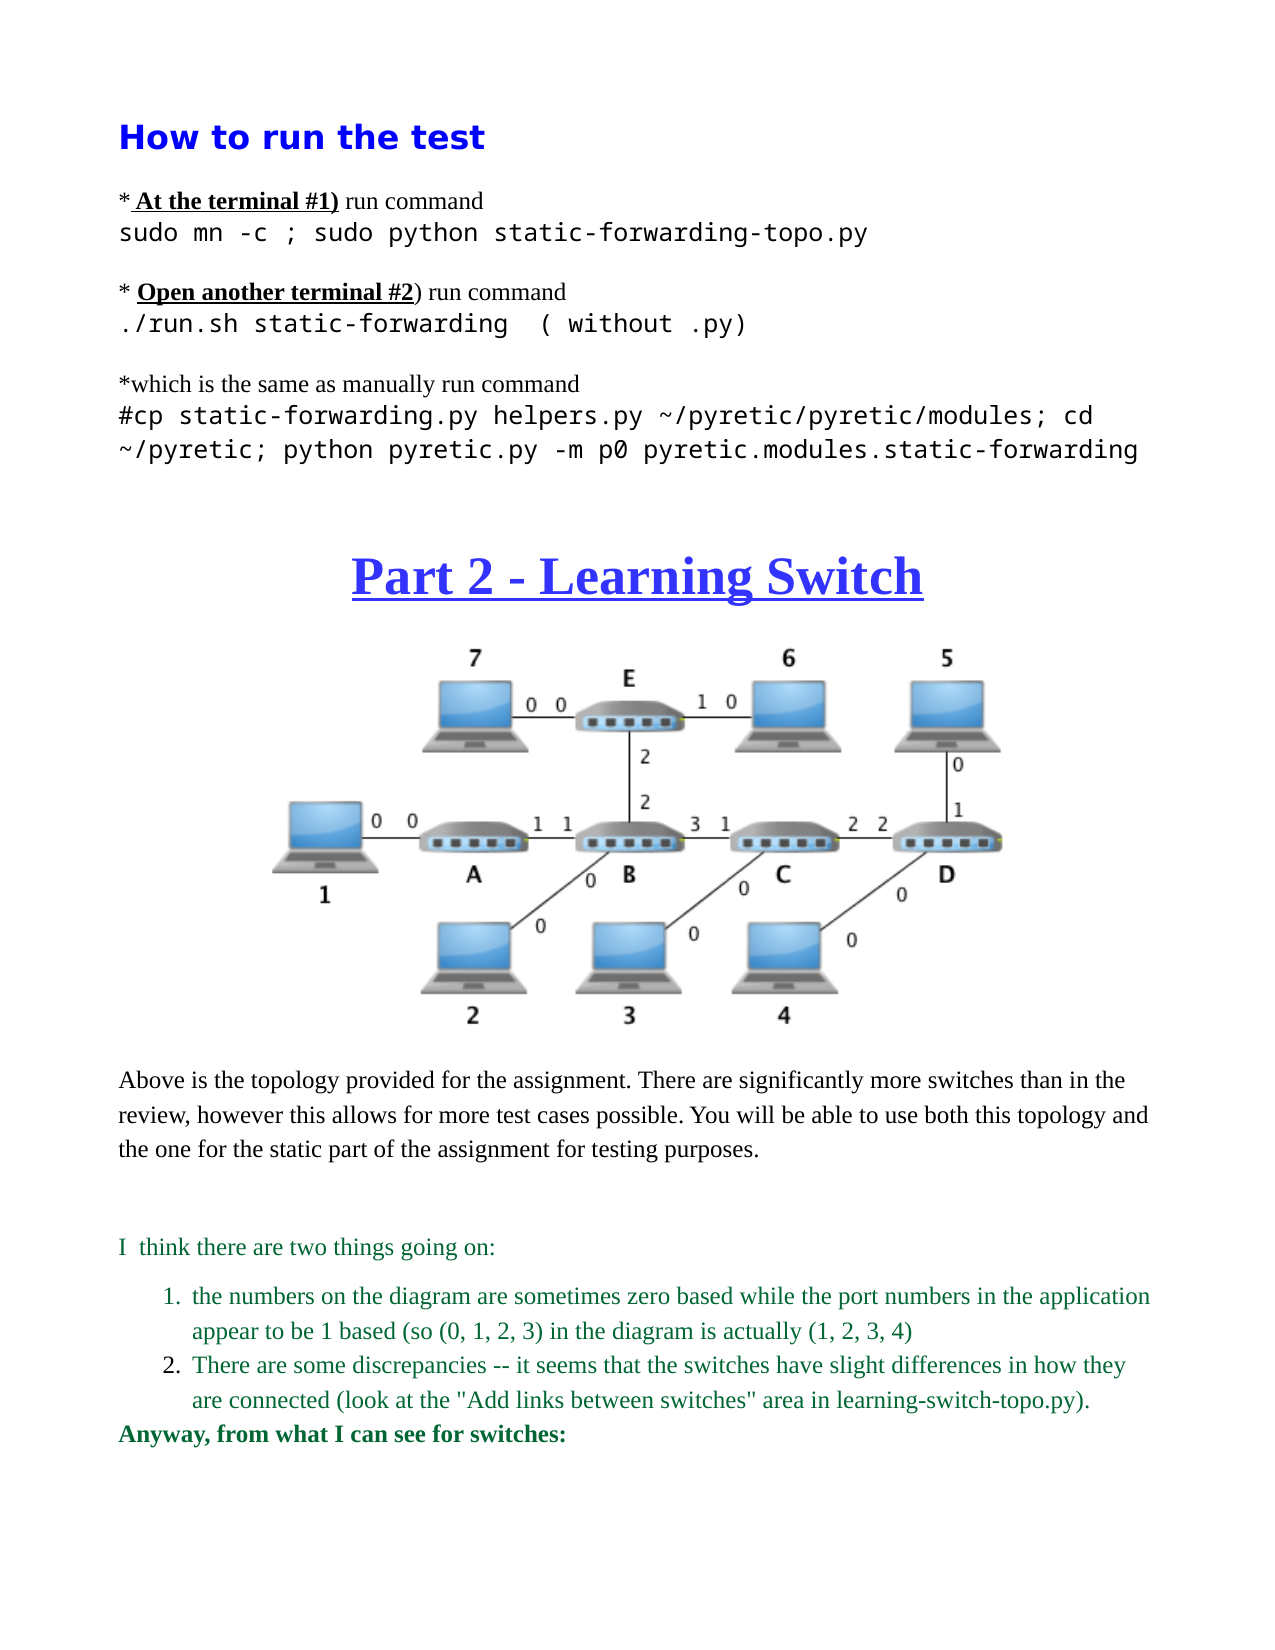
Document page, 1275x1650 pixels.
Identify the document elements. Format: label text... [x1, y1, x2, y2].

text I think there are two things going on: [118, 1232, 1157, 1261]
subtitle Part 2 - Learning Switch [118, 544, 1157, 606]
text sudo mn -c ; sudo python static-forwarding-topo.py [118, 214, 1157, 248]
text * Open another terminal #2) run command [118, 277, 1157, 306]
list There are some discrepancies -- it seems that the switches have slight differences in how they are connected (look at the "Add links between switches" area in learning-switch-topo.py). [162, 1350, 1157, 1413]
text Anyway, from what I can see for switches: [118, 1419, 1157, 1448]
text ./run.sh static-forwarding ( without .py) [118, 306, 1157, 340]
text *which is the same as manually run command [118, 369, 1157, 398]
text How to run the test [118, 118, 1157, 157]
text * At the terminal #1) run command [118, 186, 1157, 214]
list the numbers on the diagram are sometimes zero based while the port numbers in the application appear to be 1 based (so (0, 1, 2, 3) in the diagram is actually (1, 2, 3, 4) [162, 1281, 1157, 1344]
text Above is the topology provided for the assignment. There are significantly more switches than in the review, however this allows for more test cases possible. You will be able to use both this topology and the one for the static part of the assignment for testing purposes. [118, 1065, 1157, 1163]
picture [249, 618, 1026, 1057]
text #cp static-forwarding.py helpers.py ~/pyretic/pyretic/modules; cd ~/pyretic; python pyretic.py -m p0 pyretic.modules.static-forwarding [118, 398, 1157, 466]
